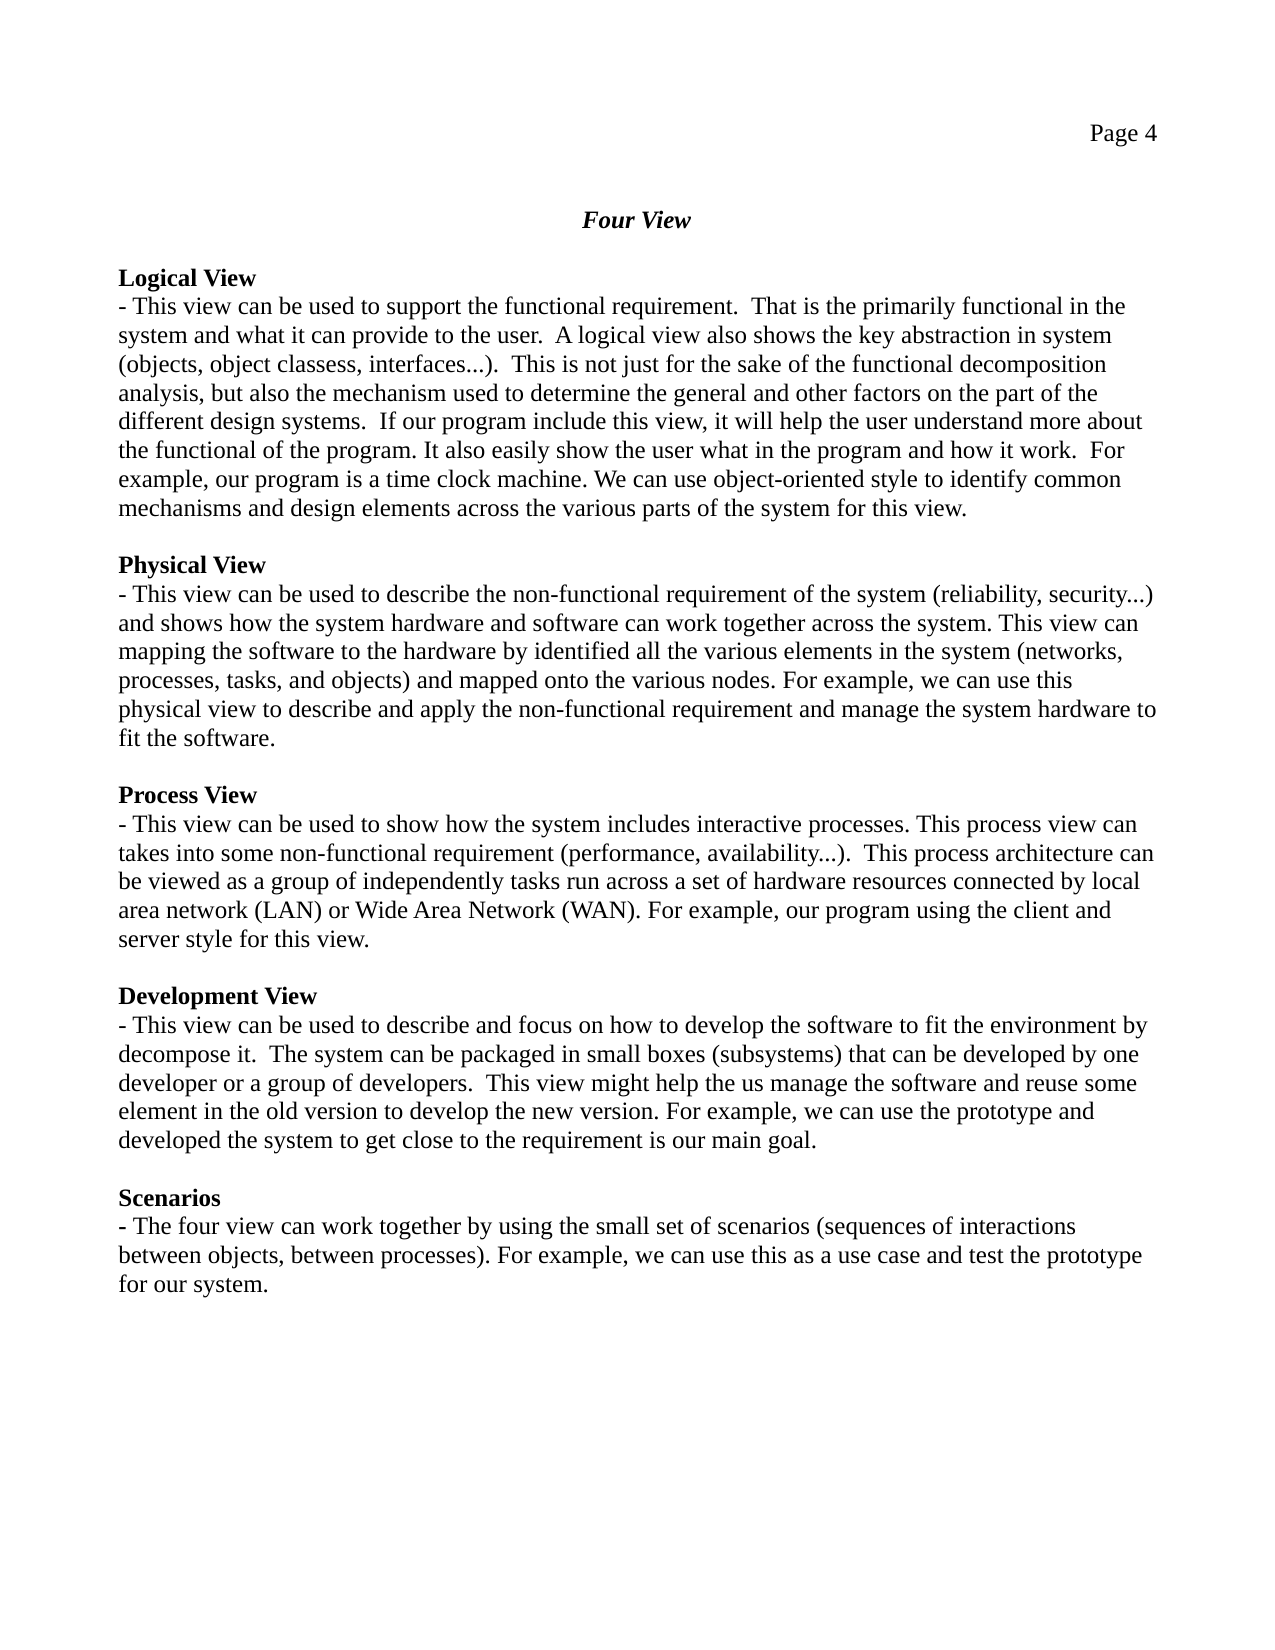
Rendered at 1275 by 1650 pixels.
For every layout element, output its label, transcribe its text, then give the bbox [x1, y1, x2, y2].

text Physical View [118, 550, 1157, 579]
text Development View [118, 981, 1157, 1010]
text - This view can be used to support the functional requirement. That is the primarily functional in the system and what it can provide to the user. A logical view also shows the key abstraction in system (objects, object classess, interfaces...). This is not just for the sake of the functional decomposition analysis, but also the mechanism used to determine the general and other factors on the part of the different design systems. If our program include this view, it will help the user understand more about the functional of the program. It also easily show the user what in the program and how it work. For example, our program is a time clock machine. We can use object-oriented style to identify common mechanisms and design elements across the various parts of the system for this view. [118, 291, 1157, 521]
text Logical View [118, 263, 1157, 291]
text Process View [118, 780, 1157, 809]
text Scenarios [118, 1183, 1157, 1211]
text - This view can be used to describe the non-functional requirement of the system (reliability, security...) and shows how the system hardware and software can work together across the system. This view can mapping the software to the hardware by identified all the various elements in the system (networks, processes, tasks, and objects) and mapped onto the various nodes. For example, we can use this physical view to describe and apply the non-functional requirement and manage the system hardware to fit the software. [118, 579, 1157, 751]
text - This view can be used to show how the system includes interactive processes. This process view can takes into some non-functional requirement (performance, availability...). This process architecture can be viewed as a group of independently tasks run across a set of hardware resources connected by local area network (LAN) or Wide Area Network (WAN). For example, our program using the client and server style for this view. [118, 809, 1157, 953]
text - The four view can work together by using the small set of scenarios (sequences of interactions between objects, between processes). For example, we can use this as a use case and test the prototype for our system. [118, 1211, 1157, 1298]
text Four View [118, 205, 1157, 234]
text - This view can be used to describe and focus on how to develop the software to fit the environment by decompose it. The system can be packaged in small boxes (subsystems) that can be developed by one developer or a group of developers. This view might help the us manage the software and reuse some element in the old version to develop the new version. For example, we can use the prototype and developed the system to get close to the requirement is our main goal. [118, 1010, 1157, 1154]
